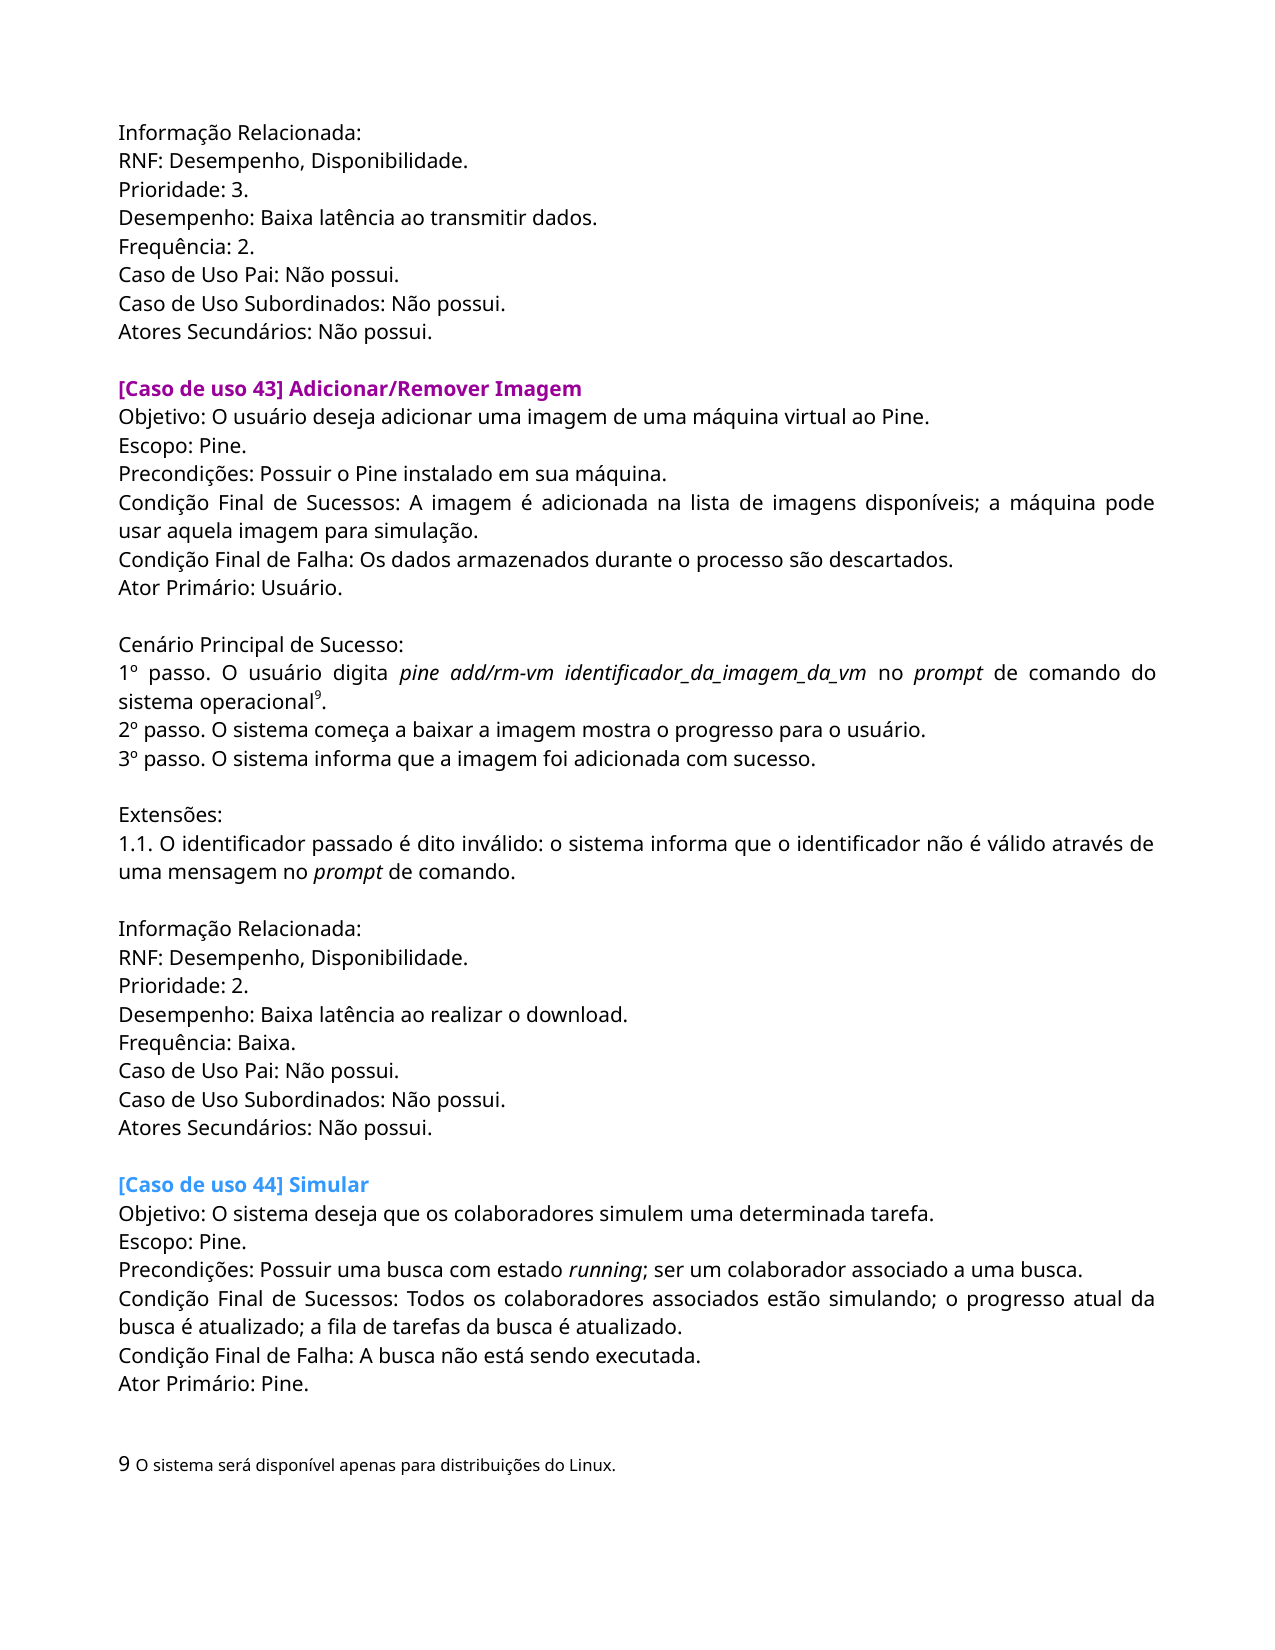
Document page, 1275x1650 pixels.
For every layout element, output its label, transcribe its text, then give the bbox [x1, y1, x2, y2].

text 3º passo. O sistema informa que a imagem foi adicionada com sucesso. [118, 744, 1157, 772]
text Caso de Uso Pai: Não possui. [118, 260, 1157, 289]
text Prioridade: 2. [118, 971, 1157, 1000]
text 1.1. O identificador passado é dito inválido: o sistema informa que o identificador não é válido através de uma mensagem no prompt de comando. [118, 829, 1157, 886]
text Ator Primário: Pine. [118, 1369, 1157, 1398]
text 2º passo. O sistema começa a baixar a imagem mostra o progresso para o usuário. [118, 715, 1157, 744]
text Caso de Uso Subordinados: Não possui. [118, 289, 1157, 317]
text Informação Relacionada: [118, 118, 1157, 147]
text [Caso de uso 43] Adicionar/Remover Imagem [118, 374, 1157, 402]
text RNF: Desempenho, Disponibilidade. [118, 147, 1157, 175]
text Escopo: Pine. [118, 1227, 1157, 1256]
text 1º passo. O usuário digita pine add/rm-vm identificador_da_imagem_da_vm no prompt de comando do sistema operacional. [118, 658, 1157, 715]
text O sistema será disponível apenas para distribuições do Linux. [118, 1449, 1157, 1478]
text Prioridade: 3. [118, 175, 1157, 203]
text Objetivo: O usuário deseja adicionar uma imagem de uma máquina virtual ao Pine. [118, 402, 1157, 431]
text [Caso de uso 44] Simular [118, 1170, 1157, 1199]
text Condição Final de Sucessos: A imagem é adicionada na lista de imagens disponíveis; a máquina pode usar aquela imagem para simulação. [118, 488, 1157, 545]
text Condição Final de Falha: A busca não está sendo executada. [118, 1341, 1157, 1369]
text Cenário Principal de Sucesso: [118, 630, 1157, 658]
text Frequência: 2. [118, 232, 1157, 260]
text Atores Secundários: Não possui. [118, 1113, 1157, 1142]
text Desempenho: Baixa latência ao transmitir dados. [118, 203, 1157, 232]
text Caso de Uso Subordinados: Não possui. [118, 1085, 1157, 1113]
text Caso de Uso Pai: Não possui. [118, 1057, 1157, 1085]
text Objetivo: O sistema deseja que os colaboradores simulem uma determinada tarefa. [118, 1199, 1157, 1227]
text Informação Relacionada: [118, 914, 1157, 943]
text Condição Final de Falha: Os dados armazenados durante o processo são descartados. [118, 545, 1157, 573]
text Frequência: Baixa. [118, 1028, 1157, 1057]
text Extensões: [118, 801, 1157, 829]
text Desempenho: Baixa latência ao realizar o download. [118, 1000, 1157, 1028]
text Precondições: Possuir o Pine instalado em sua máquina. [118, 459, 1157, 488]
text RNF: Desempenho, Disponibilidade. [118, 943, 1157, 971]
text Condição Final de Sucessos: Todos os colaboradores associados estão simulando; o progresso atual da busca é atualizado; a fila de tarefas da busca é atualizado. [118, 1284, 1157, 1341]
text Escopo: Pine. [118, 431, 1157, 459]
text Precondições: Possuir uma busca com estado running; ser um colaborador associado a uma busca. [118, 1256, 1157, 1284]
text Atores Secundários: Não possui. [118, 317, 1157, 346]
text Ator Primário: Usuário. [118, 573, 1157, 602]
